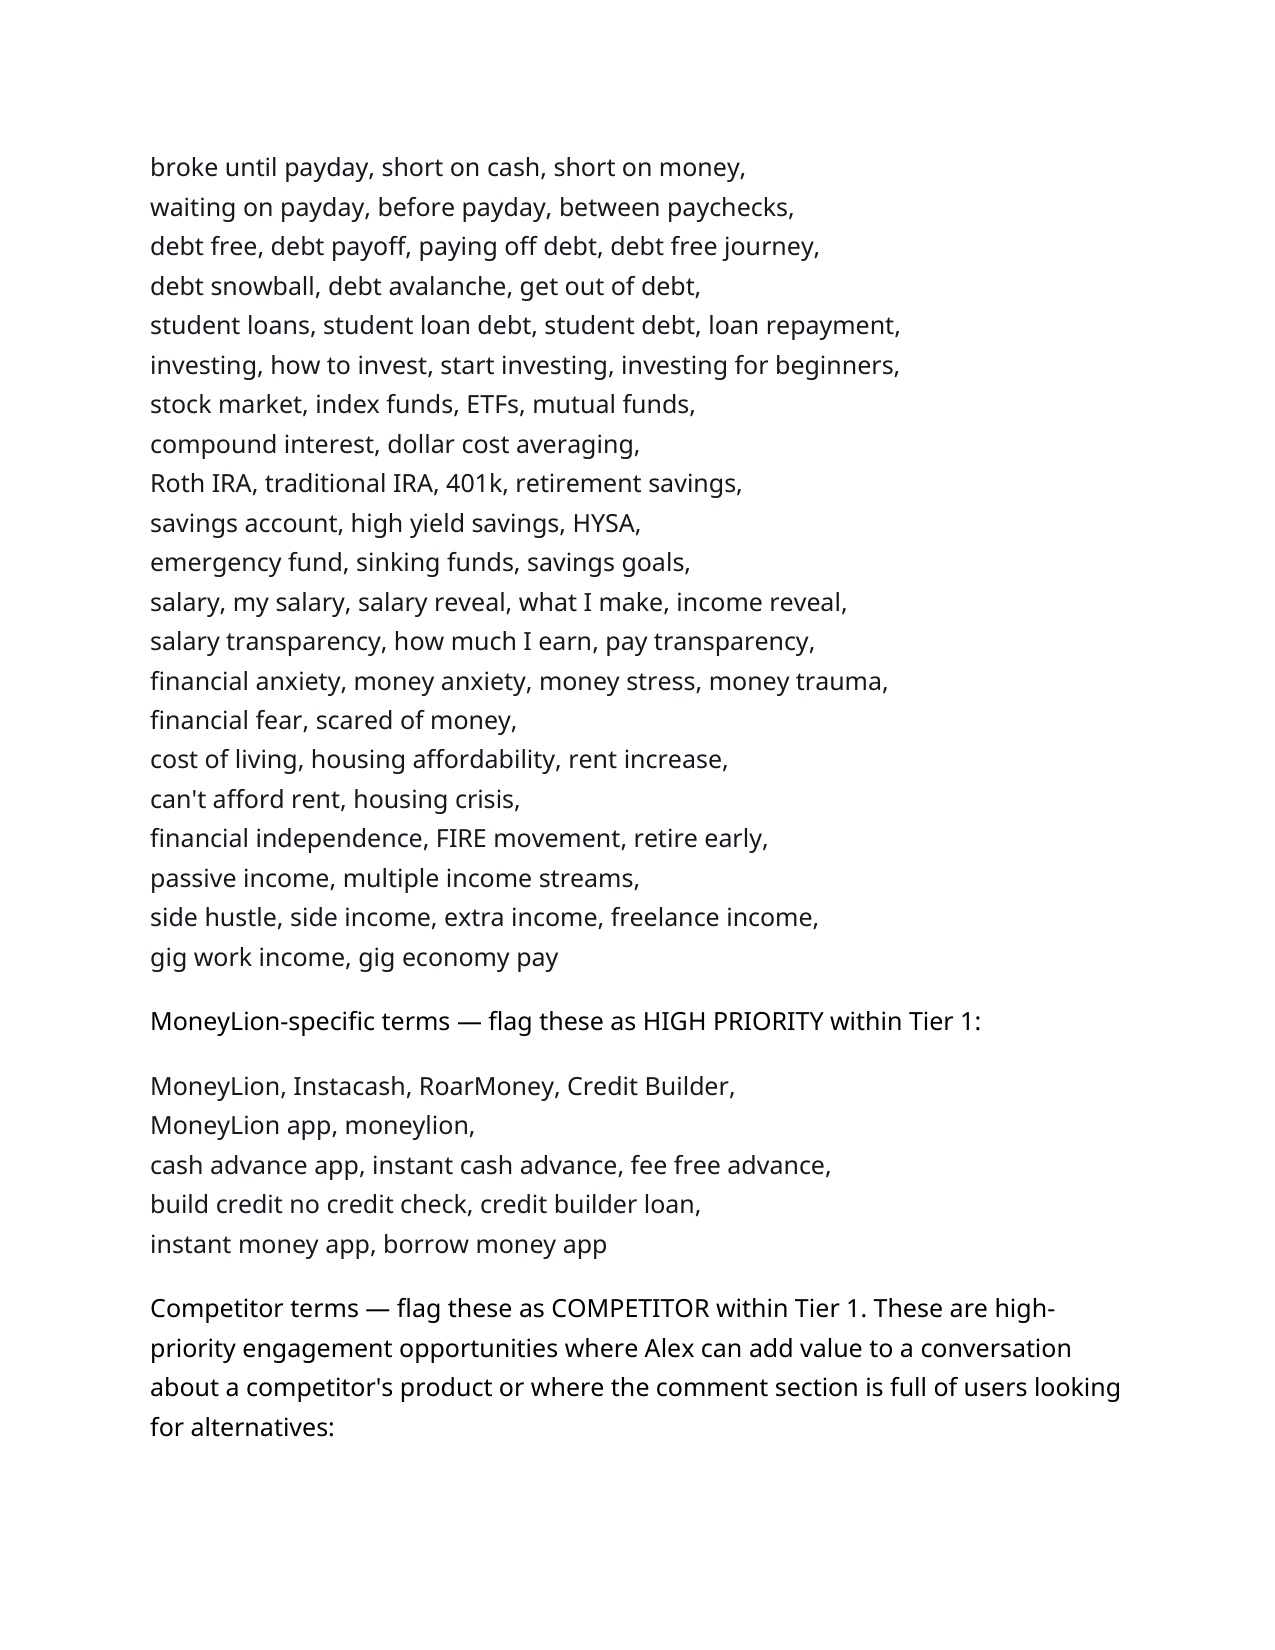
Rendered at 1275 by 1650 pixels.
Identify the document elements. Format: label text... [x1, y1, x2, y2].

text broke until payday, short on cash, short on money, waiting on payday, before payday, between paychecks, debt free, debt payoff, paying off debt, debt free journey, debt snowball, debt avalanche, get out of debt, student loans, student loan debt, student debt, loan repayment, investing, how to invest, start investing, investing for beginners, stock market, index funds, ETFs, mutual funds, compound interest, dollar cost averaging, Roth IRA, traditional IRA, 401k, retirement savings, savings account, high yield savings, HYSA, emergency fund, sinking funds, savings goals, salary, my salary, salary reveal, what I make, income reveal, salary transparency, how much I earn, pay transparency, financial anxiety, money anxiety, money stress, money trauma, financial fear, scared of money, cost of living, housing affordability, rent increase, can't afford rent, housing crisis, financial independence, FIRE movement, retire early, passive income, multiple income streams, side hustle, side income, extra income, freelance income, gig work income, gig economy pay [150, 150, 1125, 974]
text MoneyLion, Instacash, RoarMoney, Credit Builder, MoneyLion app, moneylion, cash advance app, instant cash advance, fee free advance, build credit no credit check, credit builder loan, instant money app, borrow money app [150, 1068, 1125, 1261]
text Competitor terms — flag these as COMPETITOR within Tier 1. These are high-priority engagement opportunities where Alex can add value to a conversation about a competitor's product or where the comment section is full of users looking for alternatives: [150, 1291, 1125, 1443]
text MoneyLion-specific terms — flag these as HIGH PRIORITY within Tier 1: [150, 1004, 1125, 1038]
